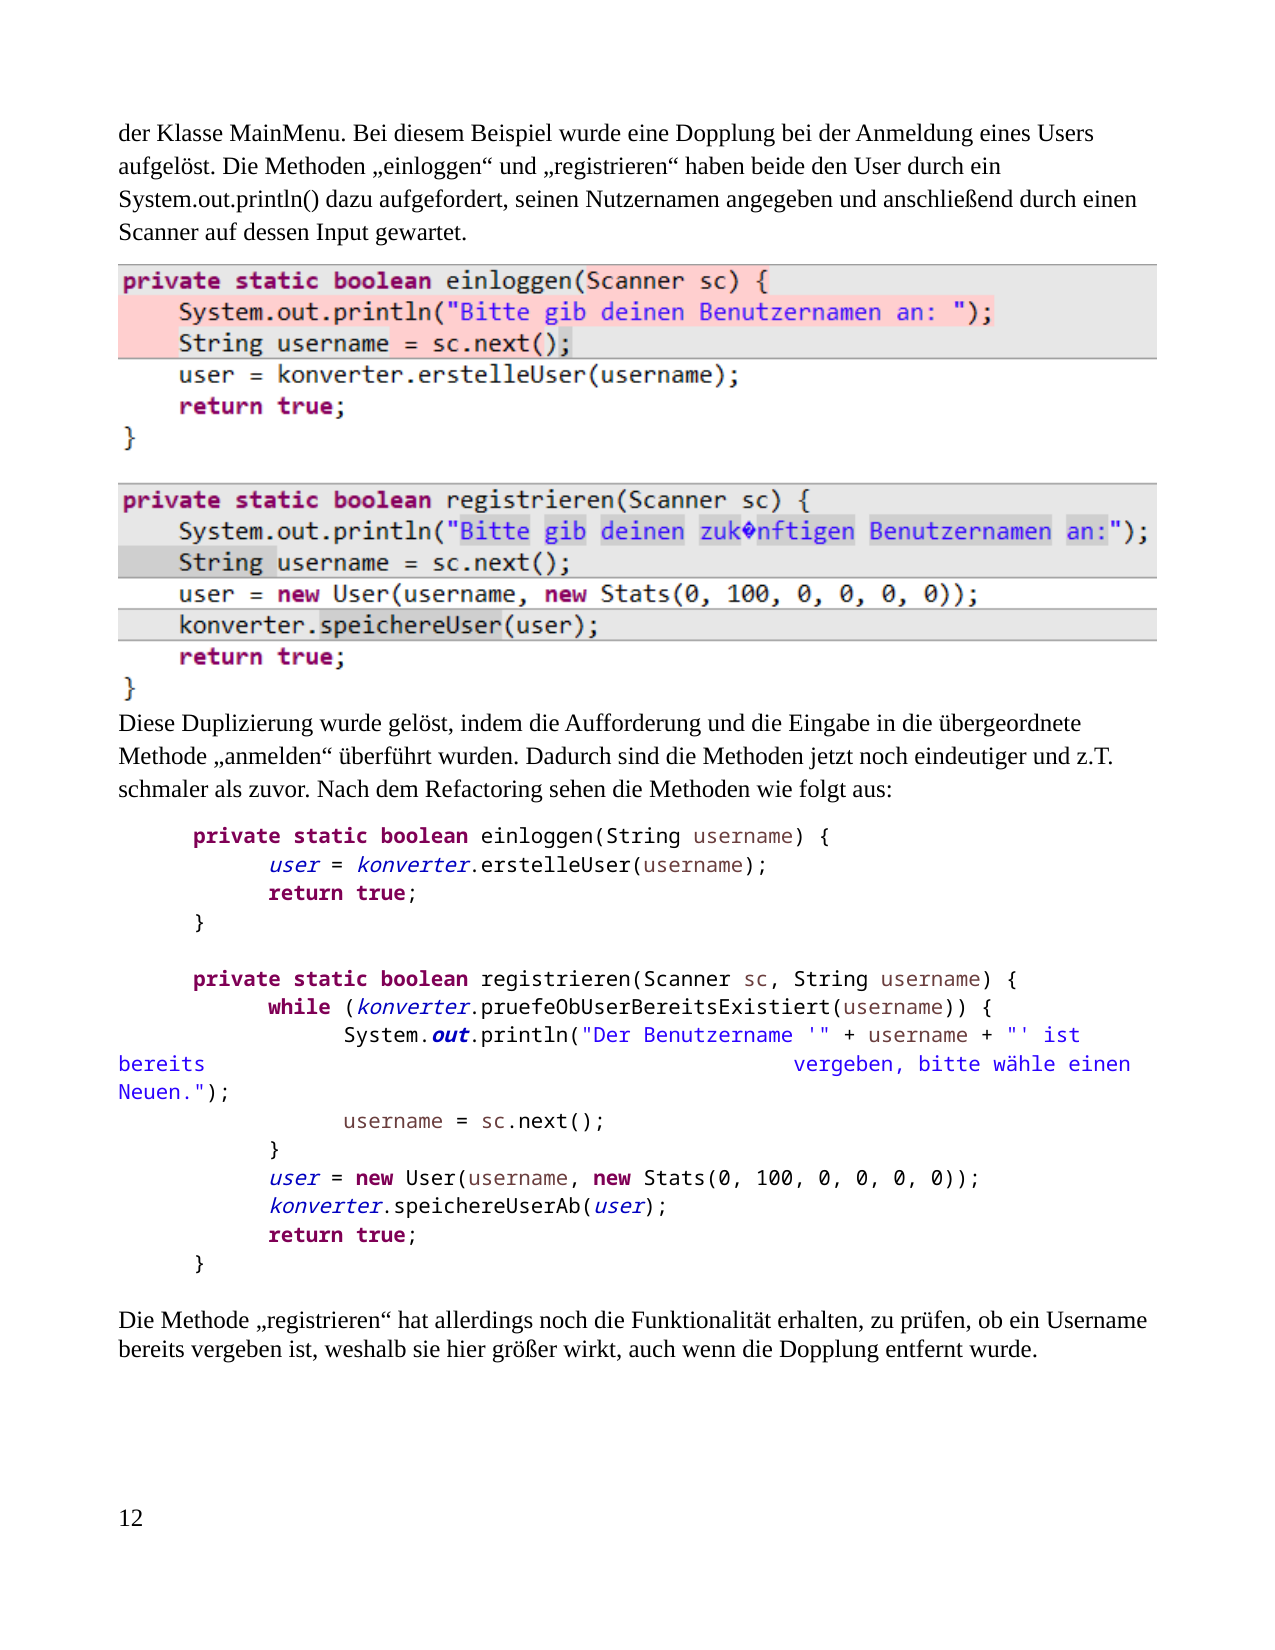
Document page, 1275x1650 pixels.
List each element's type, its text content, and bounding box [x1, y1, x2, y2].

text user = new User(username, new Stats(0, 100, 0, 0, 0, 0)); [118, 1163, 1157, 1191]
text private static boolean einloggen(String username) { [118, 822, 1157, 850]
text username = sc.next(); [118, 1106, 1157, 1134]
picture [118, 264, 1157, 704]
text der Klasse MainMenu. Bei diesem Beispiel wurde eine Dopplung bei der Anmeldung eines Users aufgelöst. Die Methoden „einloggen“ und „registrieren“ haben beide den User durch ein System.out.println() dazu aufgefordert, seinen Nutzernamen angegeben und anschließend durch einen Scanner auf dessen Input gewartet. [118, 118, 1157, 246]
text return true; [118, 878, 1157, 907]
text } [118, 1134, 1157, 1163]
text System.out.println("Der Benutzername '" + username + "' ist bereits vergeben, bitte wähle einen Neuen."); [118, 1021, 1157, 1106]
text konverter.speichereUserAb(user); [118, 1191, 1157, 1220]
text return true; [118, 1220, 1157, 1248]
text private static boolean registrieren(Scanner sc, String username) { [118, 964, 1157, 992]
text while (konverter.pruefeObUserBereitsExistiert(username)) { [118, 992, 1157, 1021]
text user = konverter.erstelleUser(username); [118, 850, 1157, 878]
text Die Methode „registrieren“ hat allerdings noch die Funktionalität erhalten, zu prüfen, ob ein Username bereits vergeben ist, weshalb sie hier größer wirkt, auch wenn die Dopplung entfernt wurde. [118, 1305, 1157, 1362]
text } [118, 907, 1157, 935]
text Diese Duplizierung wurde gelöst, indem die Aufforderung und die Eingabe in die übergeordnete Methode „anmelden“ überführt wurden. Dadurch sind die Methoden jetzt noch eindeutiger und z.T. schmaler als zuvor. Nach dem Refactoring sehen die Methoden wie folgt aus: [118, 704, 1157, 803]
text } [118, 1248, 1157, 1277]
